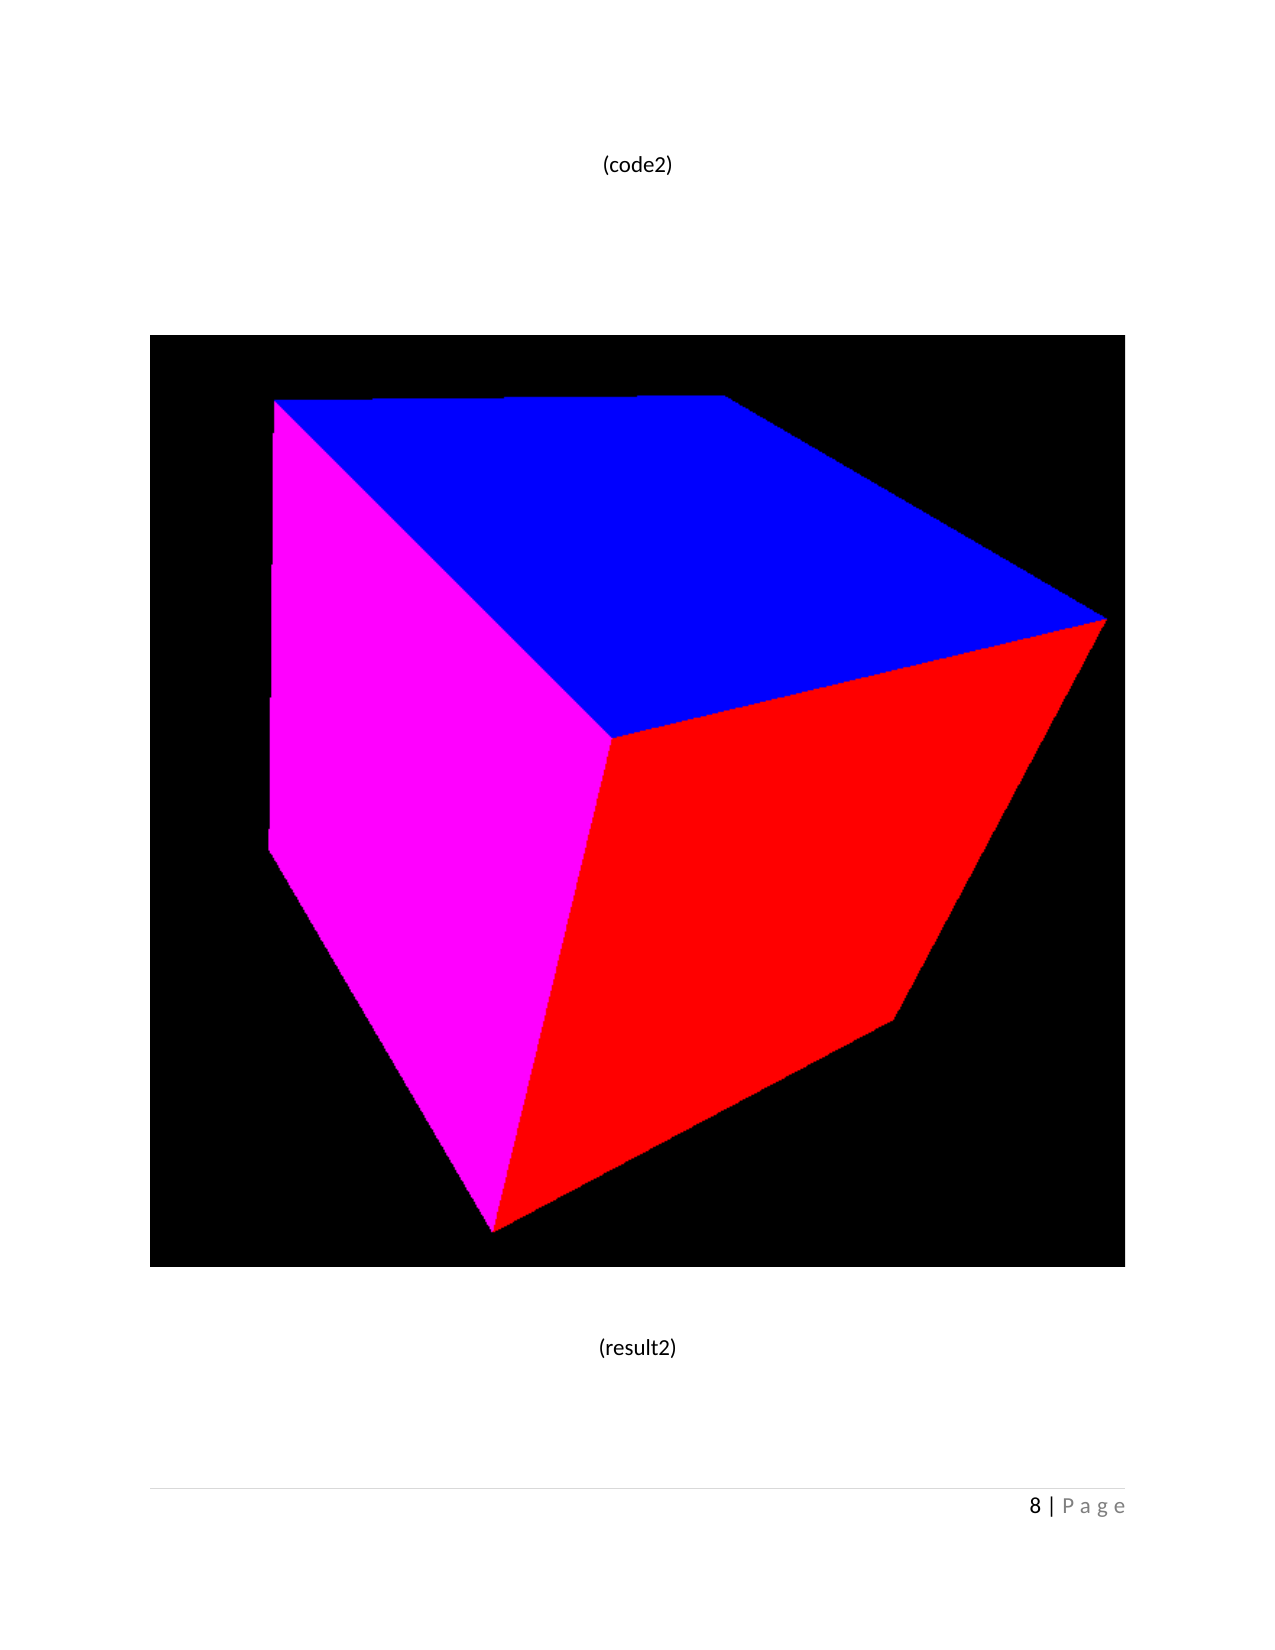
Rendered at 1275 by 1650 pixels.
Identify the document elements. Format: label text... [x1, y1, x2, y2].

picture [150, 335, 1125, 1267]
text (result2) [150, 1333, 1125, 1361]
text (code2) [150, 150, 1125, 178]
